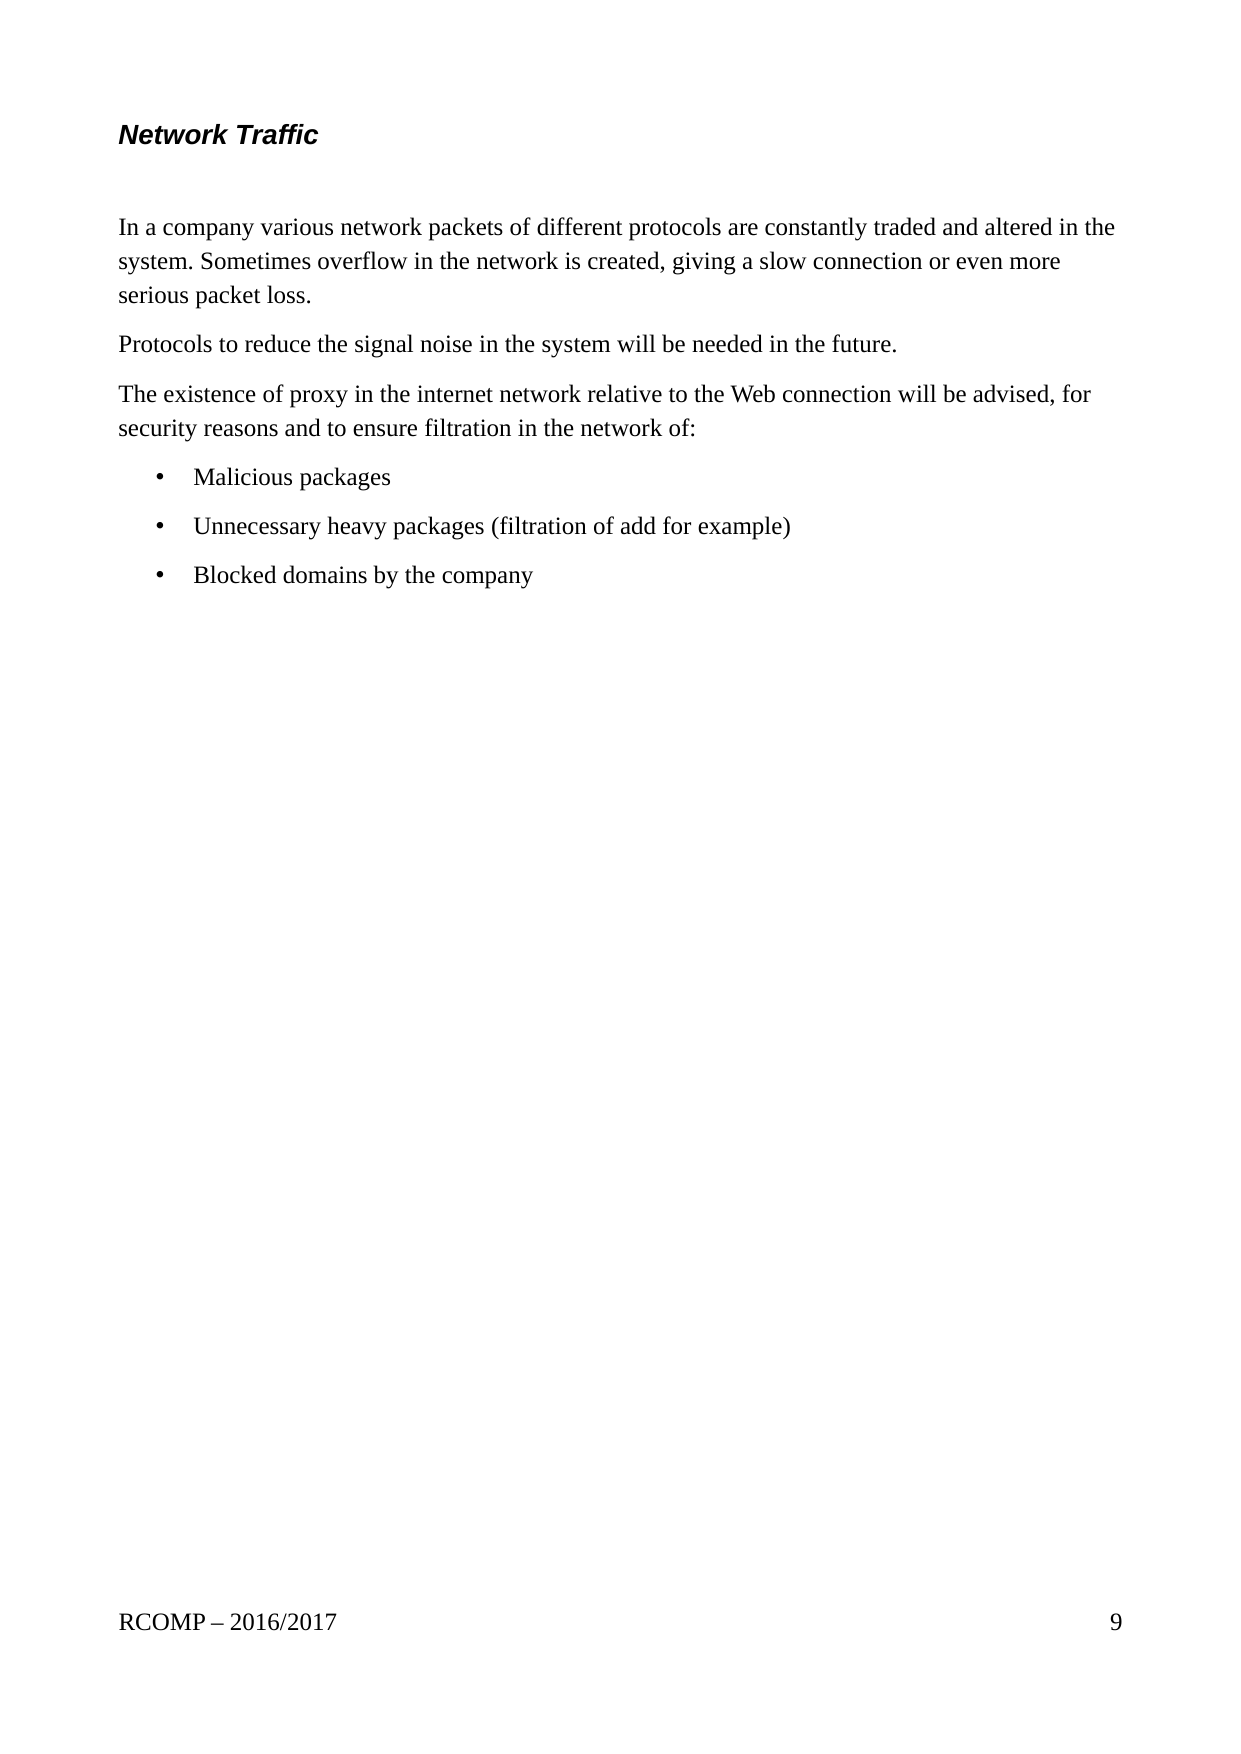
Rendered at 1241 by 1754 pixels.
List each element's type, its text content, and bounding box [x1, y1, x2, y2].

list Blocked domains by the company [156, 560, 1122, 589]
list Malicious packages [156, 462, 1122, 491]
text The existence of proxy in the internet network relative to the Web connection will be advised, for security reasons and to ensure filtration in the network of: [118, 379, 1122, 442]
subtitle Network Traffic [118, 118, 1122, 150]
text Protocols to reduce the signal noise in the system will be needed in the future. [118, 329, 1122, 358]
list Unnecessary heavy packages (filtration of add for example) [156, 511, 1122, 540]
text In a company various network packets of different protocols are constantly traded and altered in the system. Sometimes overflow in the network is created, giving a slow connection or even more serious packet loss. [118, 212, 1122, 309]
